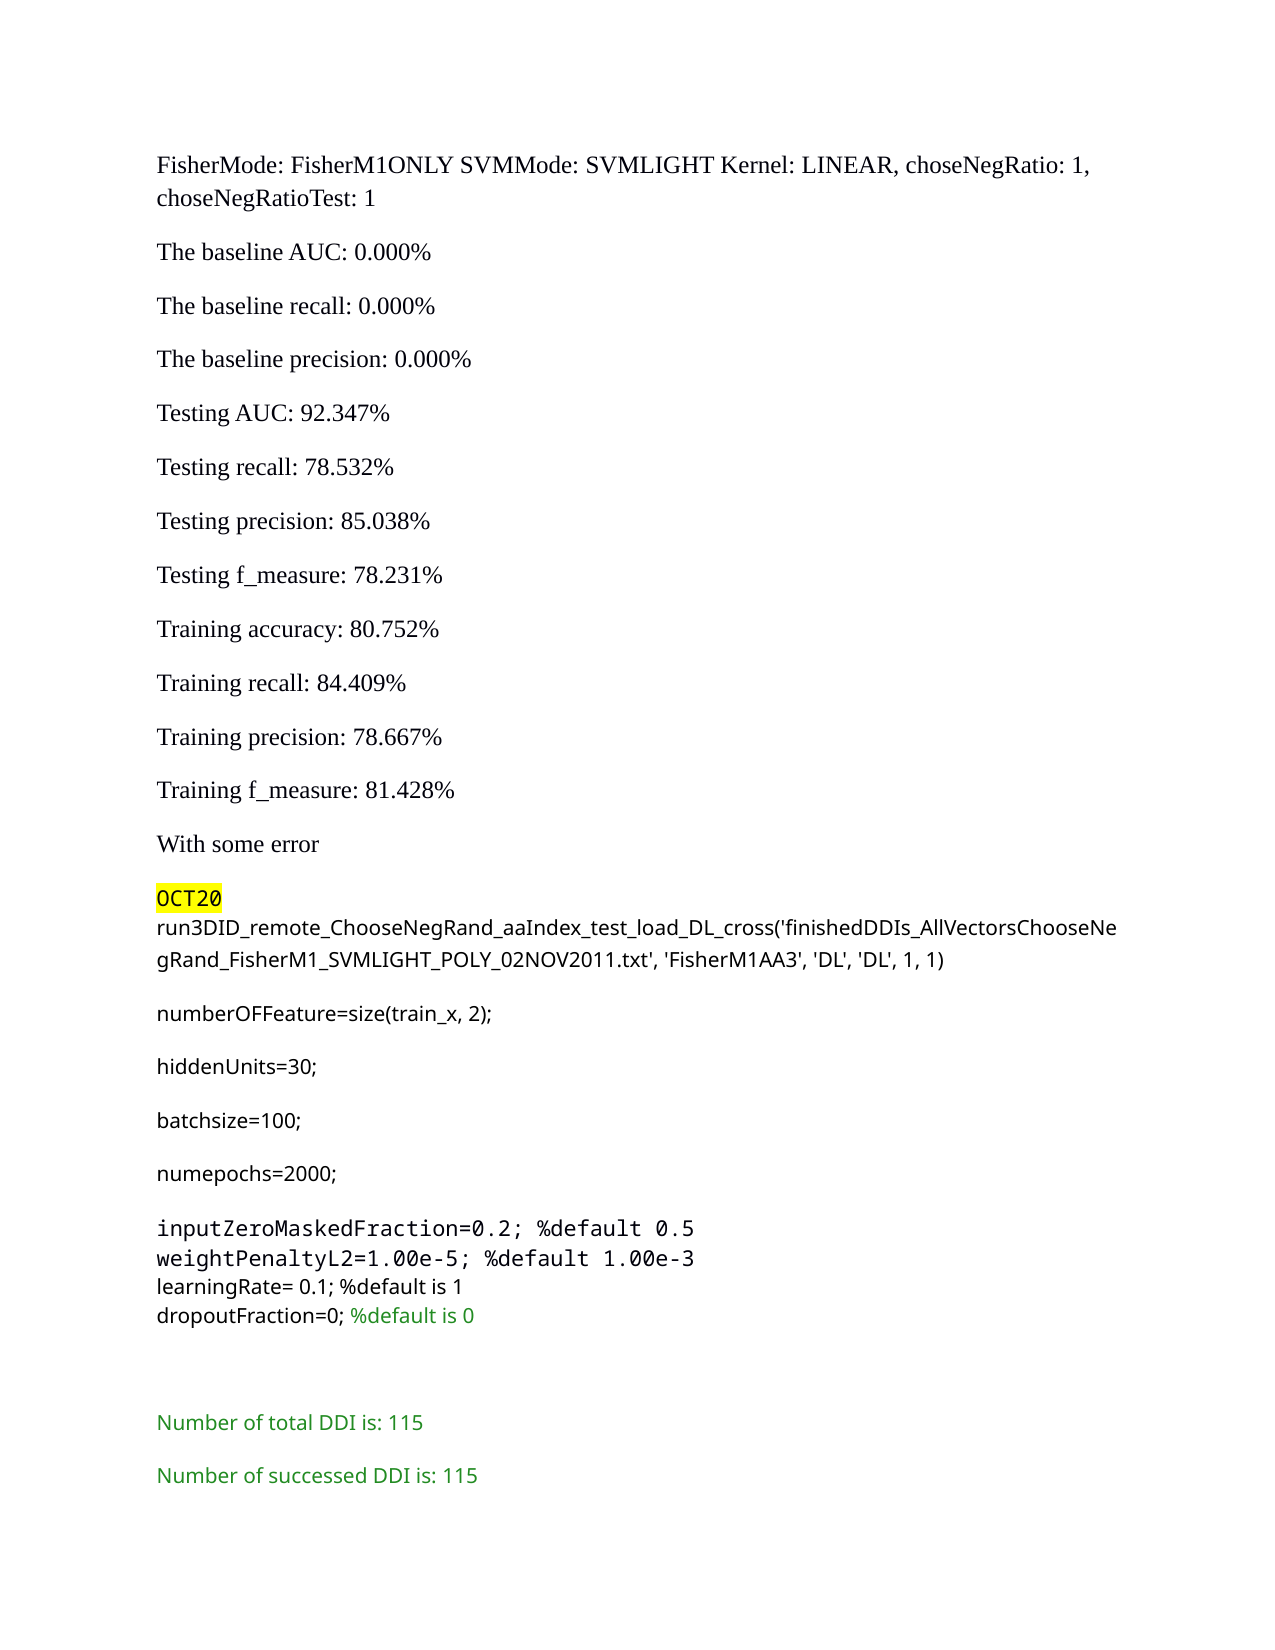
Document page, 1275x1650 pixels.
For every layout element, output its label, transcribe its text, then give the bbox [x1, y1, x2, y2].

text With some error [156, 829, 1118, 858]
text Number of total DDI is: 115 [156, 1408, 1118, 1436]
text inputZeroMaskedFraction=0.2; %default 0.5 [156, 1213, 1118, 1242]
text Testing f_measure: 78.231% [156, 560, 1118, 589]
text numberOFFeature=size(train_x, 2); [156, 999, 1118, 1027]
text dropoutFraction=0; %default is 0 [156, 1301, 1118, 1329]
text Training precision: 78.667% [156, 722, 1118, 750]
text learningRate= 0.1; %default is 1 [156, 1272, 1118, 1301]
text weightPenaltyL2=1.00e-5; %default 1.00e-3 [156, 1242, 1118, 1272]
text The baseline AUC: 0.000% [156, 237, 1118, 266]
text hiddenUnits=30; [156, 1052, 1118, 1081]
text Training accuracy: 80.752% [156, 614, 1118, 643]
text run3DID_remote_ChooseNegRand_aaIndex_test_load_DL_cross('finishedDDIs_AllVectorsChooseNegRand_FisherM1_SVMLIGHT_POLY_02NOV2011.txt', 'FisherM1AA3', 'DL', 'DL', 1, 1) [156, 913, 1118, 974]
text Testing precision: 85.038% [156, 506, 1118, 535]
text batchsize=100; [156, 1106, 1118, 1134]
text OCT20 [156, 883, 1118, 913]
text numepochs=2000; [156, 1159, 1118, 1188]
text Training recall: 84.409% [156, 668, 1118, 696]
text Testing recall: 78.532% [156, 452, 1118, 481]
text Testing AUC: 92.347% [156, 398, 1118, 427]
text Training f_measure: 81.428% [156, 775, 1118, 804]
text The baseline recall: 0.000% [156, 291, 1118, 319]
text FisherMode: FisherM1ONLY SVMMode: SVMLIGHT Kernel: LINEAR, choseNegRatio: 1, choseNegRatioTest: 1 [156, 150, 1118, 212]
text Number of successed DDI is: 115 [156, 1461, 1118, 1490]
text The baseline precision: 0.000% [156, 344, 1118, 373]
